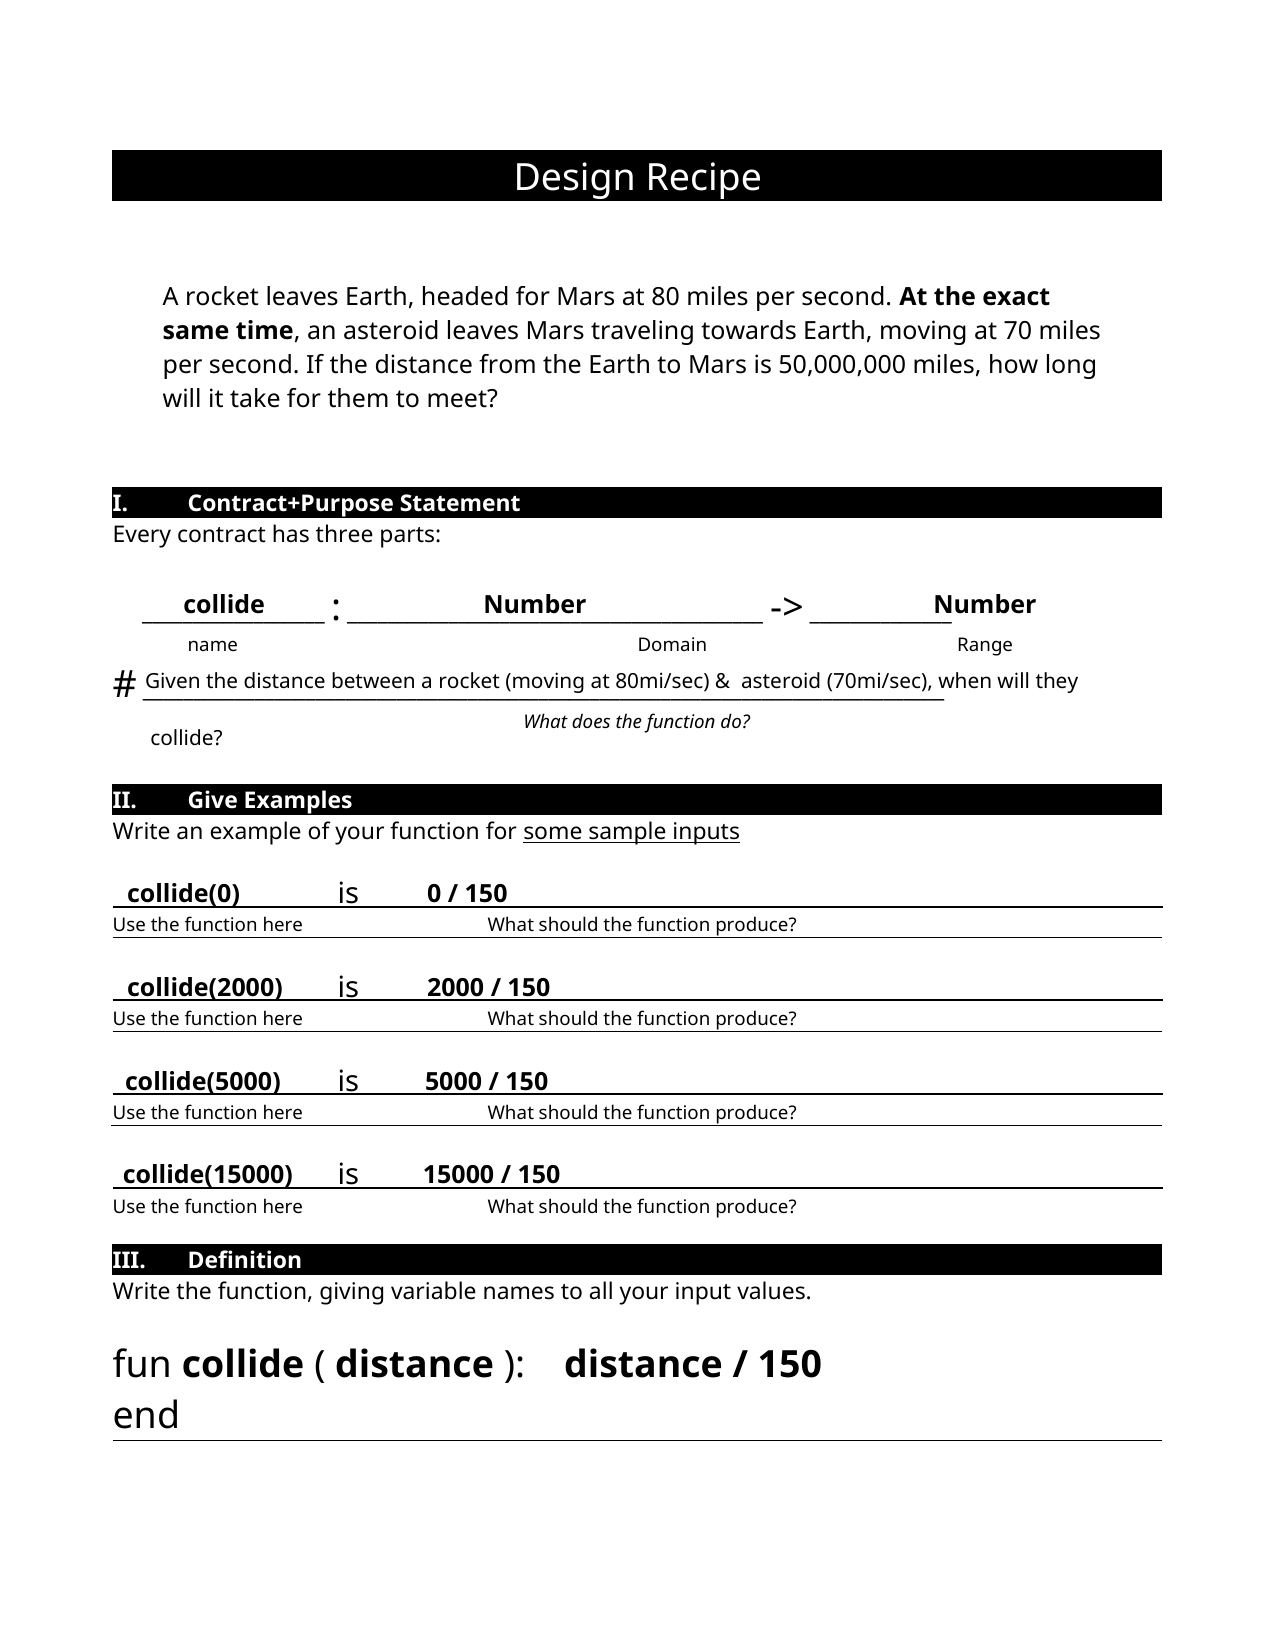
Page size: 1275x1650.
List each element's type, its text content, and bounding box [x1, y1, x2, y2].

text is [112, 1154, 1162, 1187]
text Use the function here What should the function produce? [112, 1006, 1162, 1031]
subtitle Definition [112, 1244, 1162, 1275]
text A rocket leaves Earth, headed for Mars at 80 miles per second. At the exact same time, an asteroid leaves Mars traveling towards Earth, moving at 70 miles per second. If the distance from the Earth to Mars is 50,000,000 miles, how long will it take for them to meet? [162, 279, 1123, 415]
text __________________ : _________________________________________ -> ______________ [112, 580, 1162, 631]
text # _______________________________________________________________________________ [112, 657, 1162, 708]
list Write the function, giving variable names to all your input values. [75, 1275, 1162, 1306]
text [112, 1000, 1162, 1006]
text is [112, 966, 1162, 999]
text is [112, 872, 1162, 906]
text Use the function here What should the function produce? [112, 1099, 1162, 1125]
text Every contract has three parts: [112, 518, 1162, 549]
text [112, 1094, 1162, 1099]
text What does the function do? [112, 708, 1162, 733]
text Use the function here What should the function produce? [112, 1193, 1162, 1219]
text Write an example of your function for some sample inputs [112, 815, 1162, 847]
subtitle Design Recipe [112, 150, 1162, 201]
text Use the function here What should the function produce? [112, 912, 1162, 937]
subtitle Give Examples [112, 784, 1162, 815]
text [112, 907, 1162, 912]
text name Domain Range [112, 631, 1162, 657]
text fun collide ( distance ): distance / 150 end [112, 1338, 1162, 1440]
text [112, 1188, 1162, 1193]
text is [112, 1060, 1162, 1093]
subtitle Contract+Purpose Statement [112, 487, 1162, 518]
